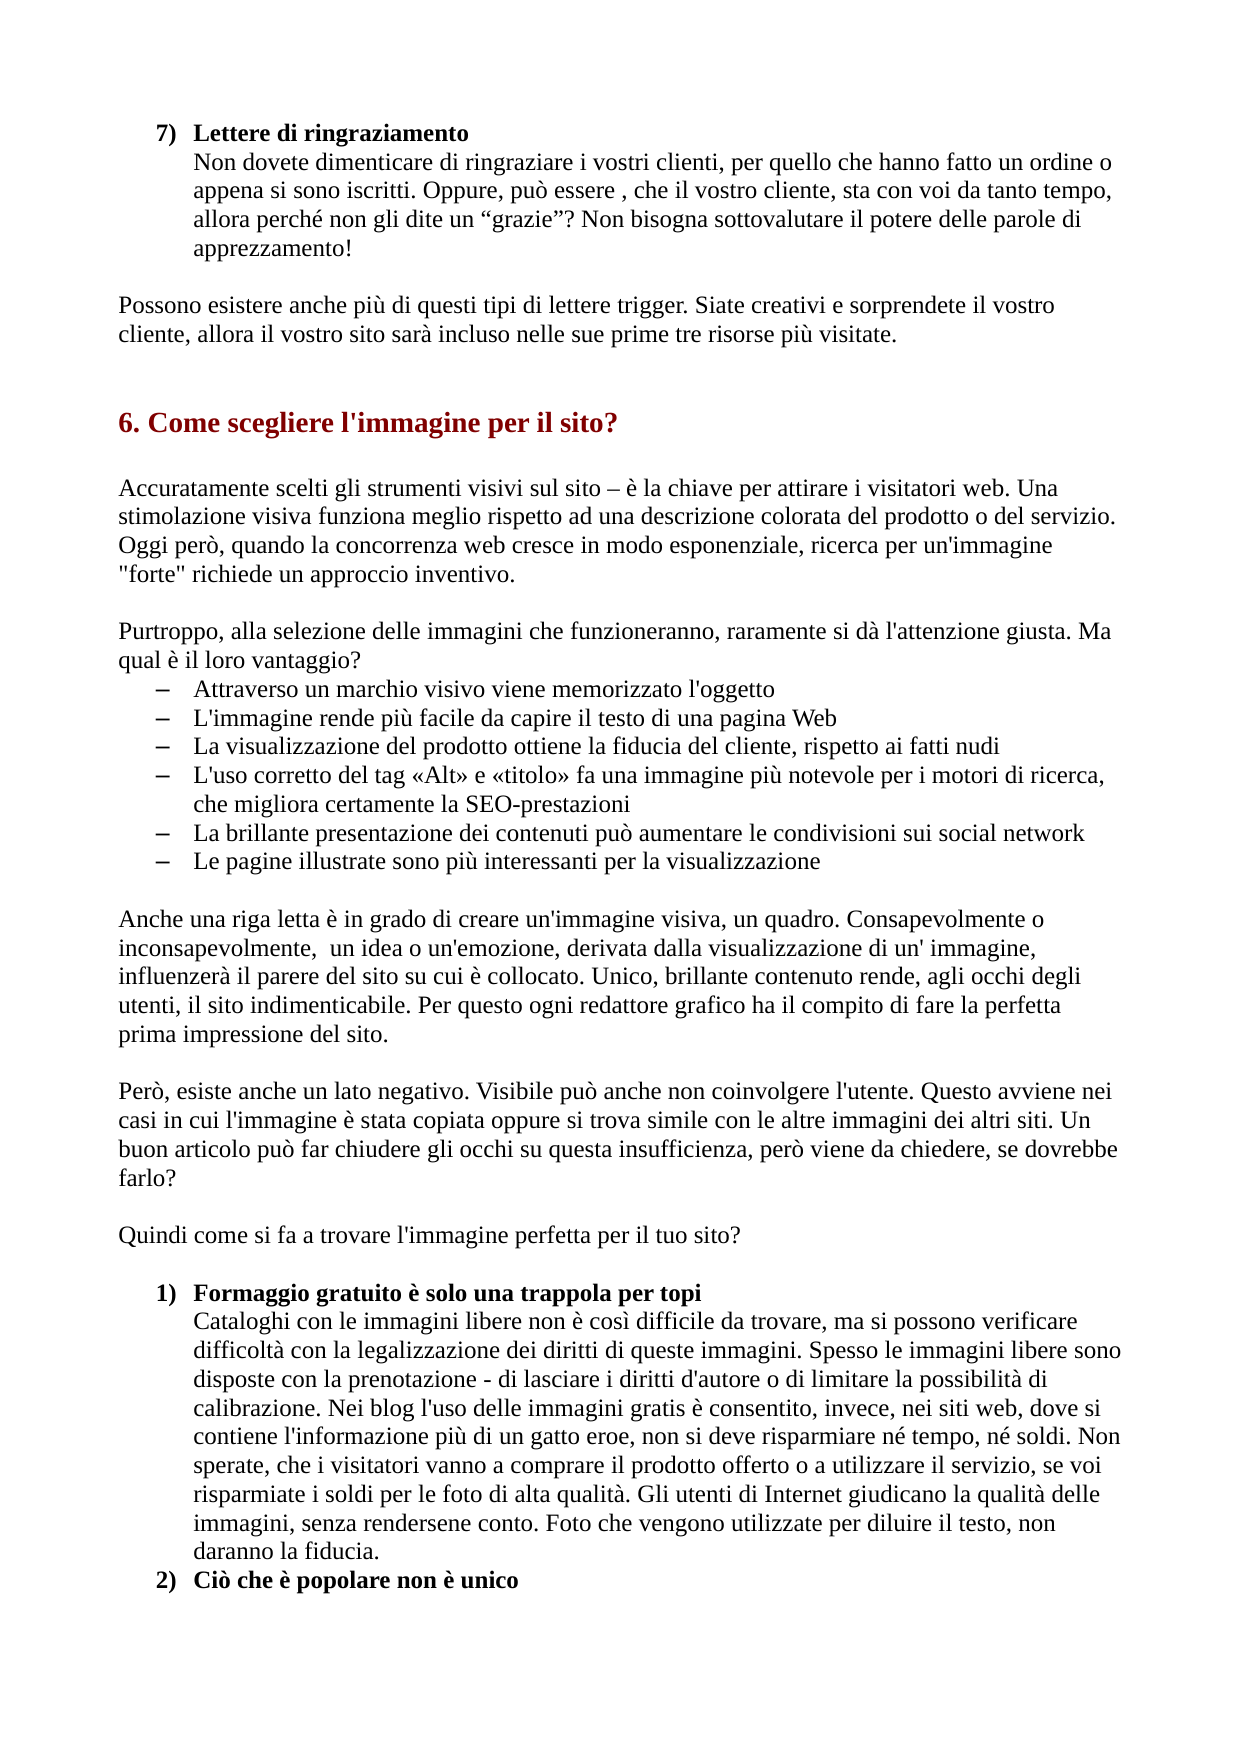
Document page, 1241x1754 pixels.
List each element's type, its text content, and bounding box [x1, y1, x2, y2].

list Le pagine illustrate sono più interessanti per la visualizzazione [156, 846, 1122, 875]
list Cataloghi con le immagini libere non è così difficile da trovare, ma si possono verificare difficoltà con la legalizzazione dei diritti di queste immagini. Spesso le immagini libere sono disposte con la prenotazione - di lasciare i diritti d'autore o di limitare la possibilità di calibrazione. Nei blog l'uso delle immagini gratis è consentito, invece, nei siti web, dove si contiene l'informazione più di un gatto eroe, non si deve risparmiare né tempo, né soldi. Non sperate, che i visitatori vanno a comprare il prodotto offerto o a utilizzare il servizio, se voi risparmiate i soldi per le foto di alta qualità. Gli utenti di Internet giudicano la qualità delle immagini, senza rendersene conto. Foto che vengono utilizzate per diluire il testo, non daranno la fiducia. [156, 1306, 1122, 1565]
text Però, esiste anche un lato negativo. Visibile può anche non coinvolgere l'utente. Questo avviene nei casi in cui l'immagine è stata copiata oppure si trova simile con le altre immagini dei altri siti. Un buon articolo può far chiudere gli occhi su questa insufficienza, però viene da chiedere, se dovrebbe farlo? [118, 1076, 1122, 1191]
list La visualizzazione del prodotto ottiene la fiducia del cliente, rispetto ai fatti nudi [156, 731, 1122, 760]
text Quindi come si fa a trovare l'immagine perfetta per il tuo sito? [118, 1220, 1122, 1249]
list Attraverso un marchio visivo viene memorizzato l'oggetto [156, 674, 1122, 703]
list L'immagine rende più facile da capire il testo di una pagina Web [156, 703, 1122, 731]
list L'uso corretto del tag «Alt» e «titolo» fa una immagine più notevole per i motori di ricerca, che migliora certamente la SEO-prestazioni [156, 760, 1122, 818]
text Anche una riga letta è in grado di creare un'immagine visiva, un quadro. Consapevolmente o inconsapevolmente, un idea o un'emozione, derivata dalla visualizzazione di un' immagine, influenzerà il parere del sito su cui è collocato. Unico, brillante contenuto rende, agli occhi degli utenti, il sito indimenticabile. Per questo ogni redattore grafico ha il compito di fare la perfetta prima impressione del sito. [118, 904, 1122, 1048]
text 6. Come scegliere l'immagine per il sito? [118, 406, 1122, 439]
list Formaggio gratuito è solo una trappola per topi [156, 1278, 1122, 1306]
text Purtroppo, alla selezione delle immagini che funzioneranno, raramente si dà l'attenzione giusta. Ma qual è il loro vantaggio? [118, 616, 1122, 674]
list Lettere di ringraziamento [156, 118, 1122, 147]
text Accuratamente scelti gli strumenti visivi sul sito – è la chiave per attirare i visitatori web. Una stimolazione visiva funziona meglio rispetto ad una descrizione colorata del prodotto o del servizio. Oggi però, quando la concorrenza web cresce in modo esponenziale, ricerca per un'immagine "forte" richiede un approccio inventivo. [118, 473, 1122, 588]
text Possono esistere anche più di questi tipi di lettere trigger. Siate creativi e sorprendete il vostro cliente, allora il vostro sito sarà incluso nelle sue prime tre risorse più visitate. [118, 291, 1122, 348]
list La brillante presentazione dei contenuti può aumentare le condivisioni sui social network [156, 818, 1122, 846]
list Non dovete dimenticare di ringraziare i vostri clienti, per quello che hanno fatto un ordine o appena si sono iscritti. Oppure, può essere , che il vostro cliente, sta con voi da tanto tempo, allora perché non gli dite un “grazie”? Non bisogna sottovalutare il potere delle parole di apprezzamento! [156, 147, 1122, 262]
list Ciò che è popolare non è unico [156, 1565, 1122, 1594]
